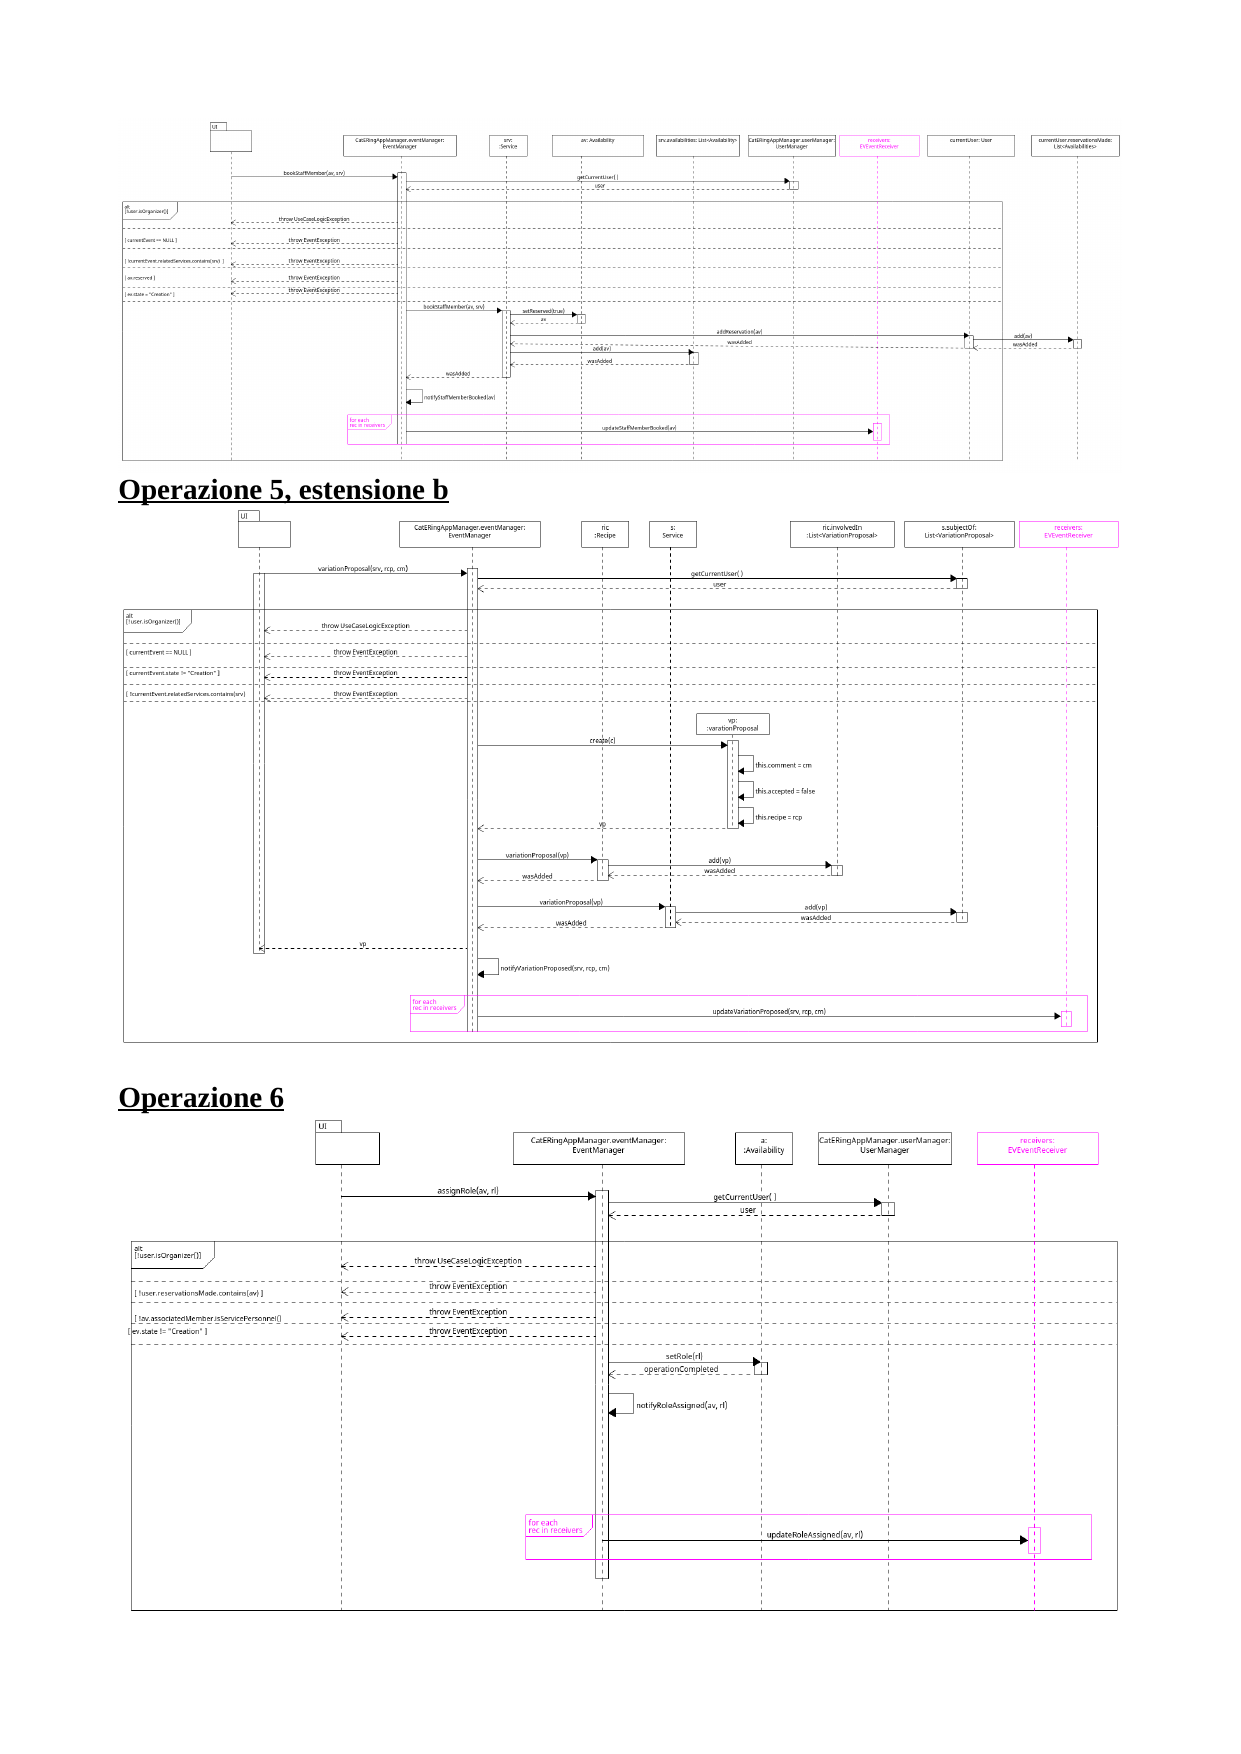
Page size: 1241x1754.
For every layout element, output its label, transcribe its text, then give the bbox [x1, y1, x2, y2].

picture [118, 506, 1123, 1047]
text Operazione 6 [118, 1080, 1122, 1114]
picture [118, 1114, 1123, 1629]
picture [118, 118, 1123, 473]
text Operazione 5, estensione b [118, 473, 1122, 506]
